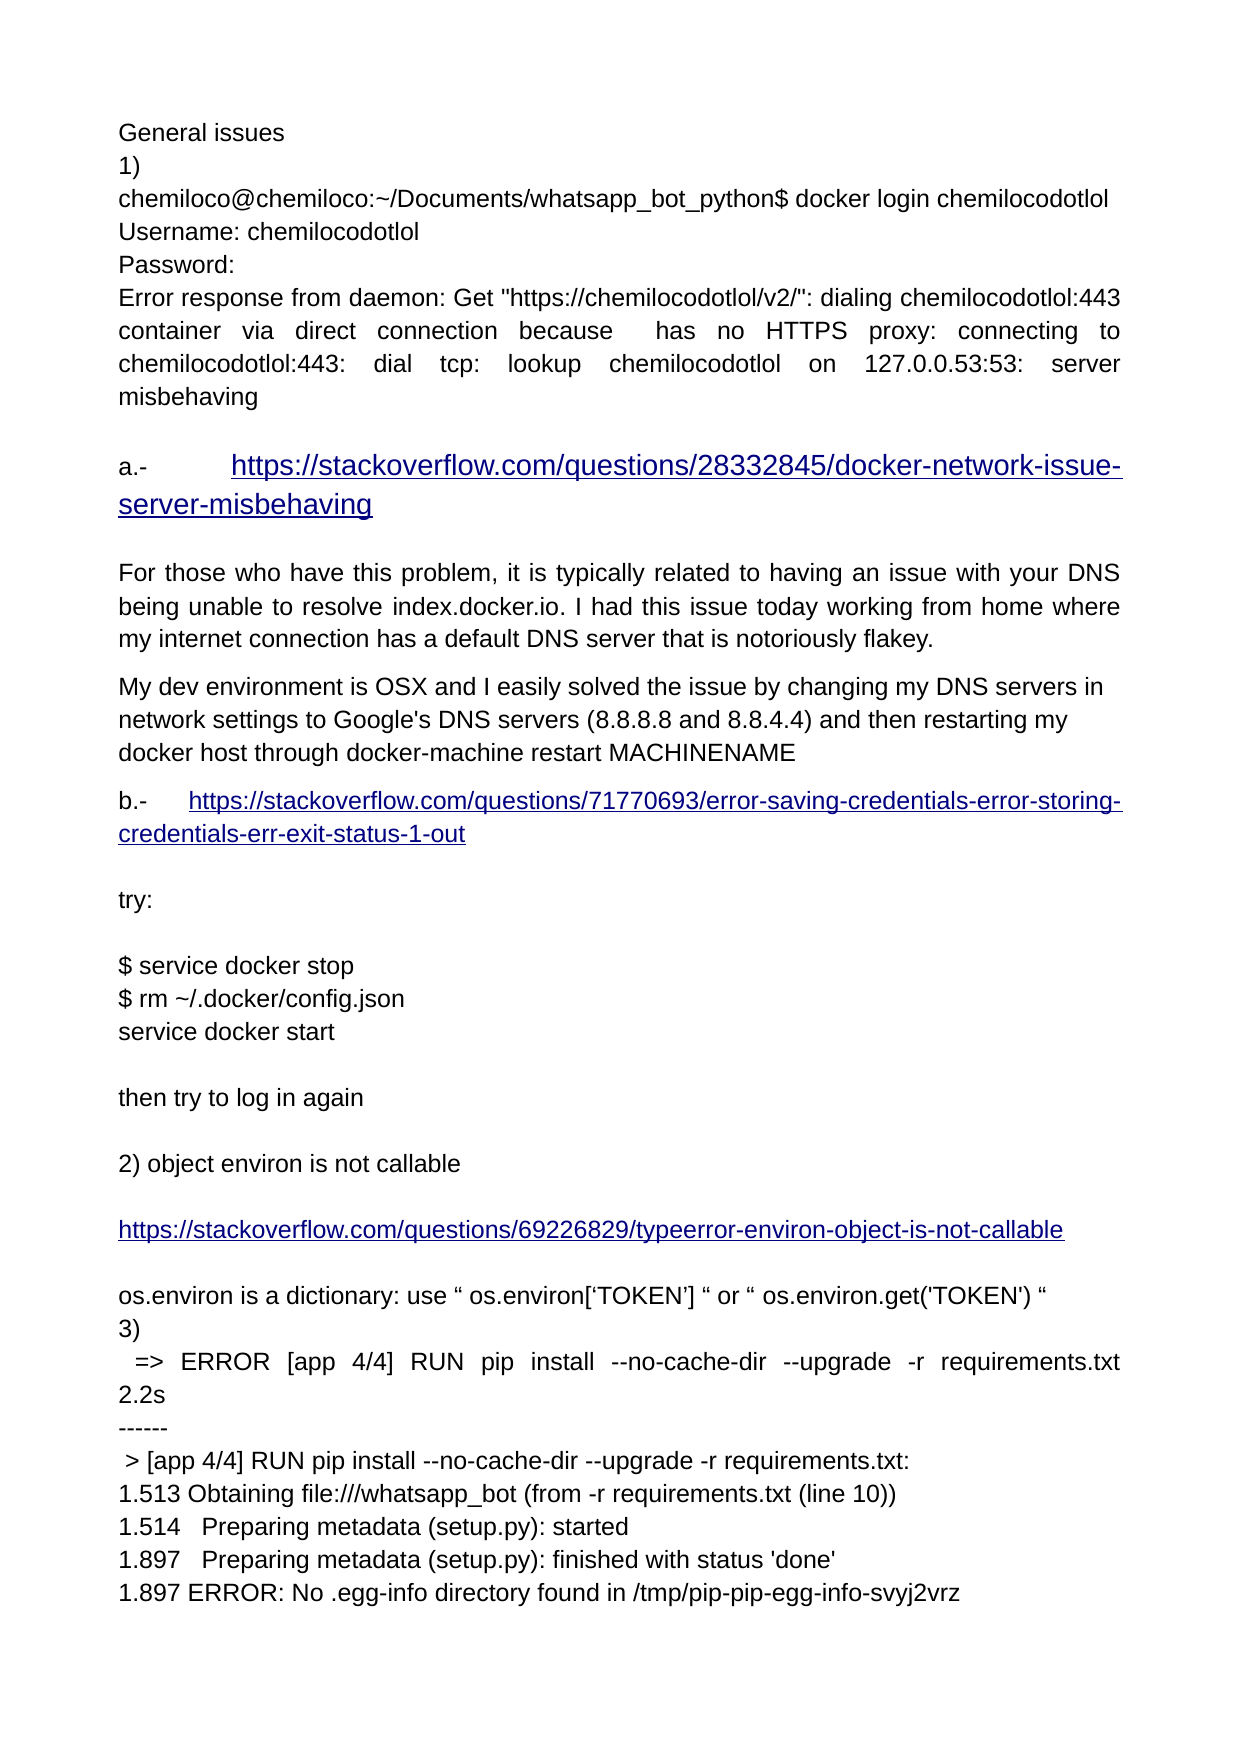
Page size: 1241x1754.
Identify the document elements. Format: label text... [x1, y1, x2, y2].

text 1.897 ERROR: No .egg-info directory found in /tmp/pip-pip-egg-info-svyj2vrz [118, 1578, 1122, 1607]
text try: [118, 885, 1122, 913]
text ------ [118, 1413, 1122, 1442]
text a.- https://stackoverflow.com/questions/28332845/docker-network-issue-server-misbehaving [118, 448, 1122, 520]
text b.- https://stackoverflow.com/questions/71770693/error-saving-credentials-error-storing-credentials-err-exit-status-1-out [118, 786, 1122, 847]
text $ rm ~/.docker/config.json [118, 984, 1122, 1013]
text 1.513 Obtaining file:///whatsapp_bot (from -r requirements.txt (line 10)) [118, 1479, 1122, 1508]
text service docker start [118, 1017, 1122, 1046]
text 1.897 Preparing metadata (setup.py): finished with status 'done' [118, 1545, 1122, 1574]
text Password: [118, 250, 1122, 279]
text chemiloco@chemiloco:~/Documents/whatsapp_bot_python$ docker login chemilocodotlol [118, 184, 1122, 213]
text https://stackoverflow.com/questions/69226829/typeerror-environ-object-is-not-callable [118, 1215, 1122, 1244]
text 1) [118, 151, 1122, 180]
text $ service docker stop [118, 951, 1122, 979]
text General issues [118, 118, 1122, 147]
text My dev environment is OSX and I easily solved the issue by changing my DNS servers in network settings to Google's DNS servers (8.8.8.8 and 8.8.4.4) and then restarting my docker host through docker-machine restart MACHINENAME [118, 672, 1122, 767]
text 2) object environ is not callable [118, 1149, 1122, 1178]
text > [app 4/4] RUN pip install --no-cache-dir --upgrade -r requirements.txt: [118, 1446, 1122, 1475]
text 3) [118, 1314, 1122, 1343]
text For those who have this problem, it is typically related to having an issue with your DNS being unable to resolve index.docker.io. I had this issue today working from home where my internet connection has a default DNS server that is notoriously flakey. [118, 558, 1122, 653]
text os.environ is a dictionary: use “ os.environ[‘TOKEN’] “ or “ os.environ.get('TOKEN') “ [118, 1281, 1122, 1310]
text 1.514 Preparing metadata (setup.py): started [118, 1512, 1122, 1541]
text then try to log in again [118, 1083, 1122, 1112]
text Error response from daemon: Get "https://chemilocodotlol/v2/": dialing chemilocodotlol:443 container via direct connection because has no HTTPS proxy: connecting to chemilocodotlol:443: dial tcp: lookup chemilocodotlol on 127.0.0.53:53: server misbehaving [118, 283, 1122, 411]
text Username: chemilocodotlol [118, 217, 1122, 246]
text => ERROR [app 4/4] RUN pip install --no-cache-dir --upgrade -r requirements.txt 2.2s [118, 1347, 1122, 1409]
